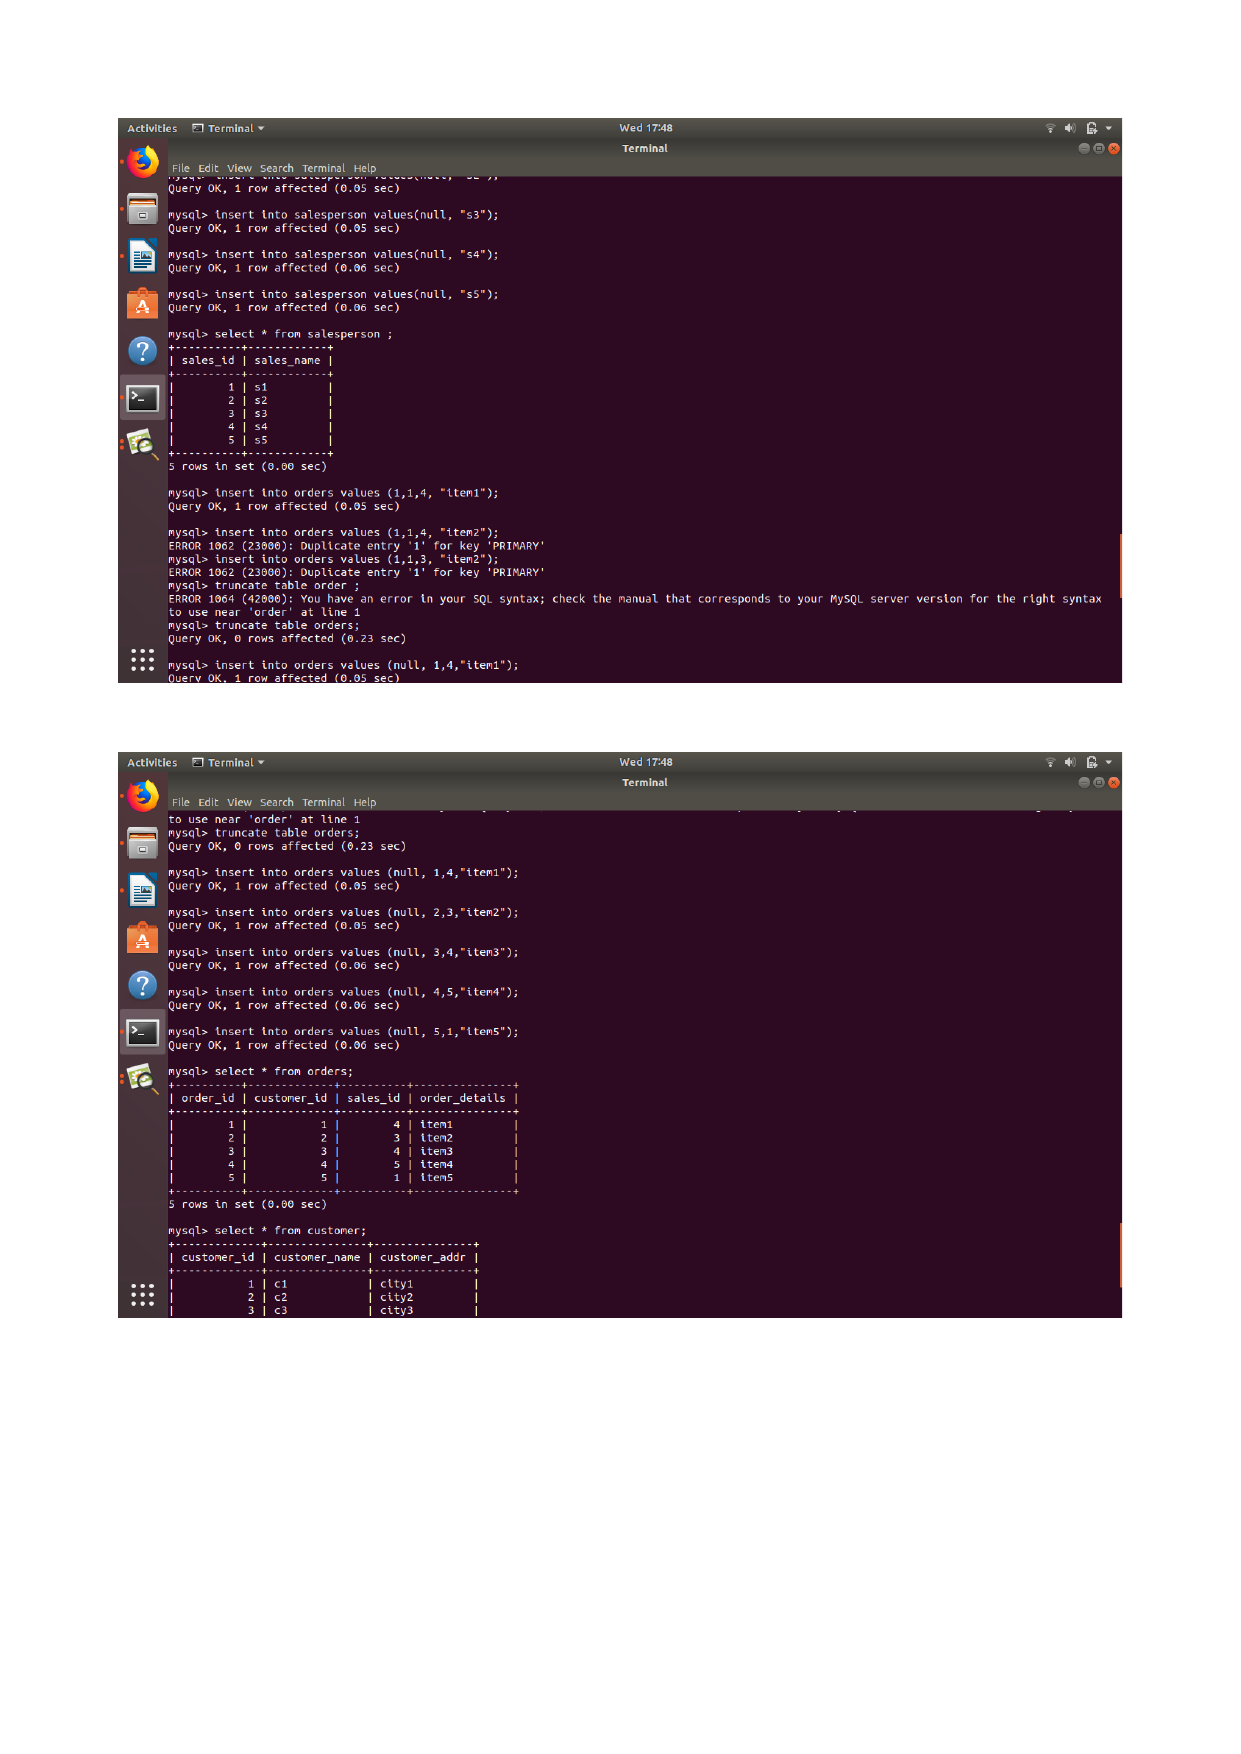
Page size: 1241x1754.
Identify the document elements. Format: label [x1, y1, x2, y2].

picture [118, 118, 1123, 683]
picture [118, 752, 1123, 1318]
